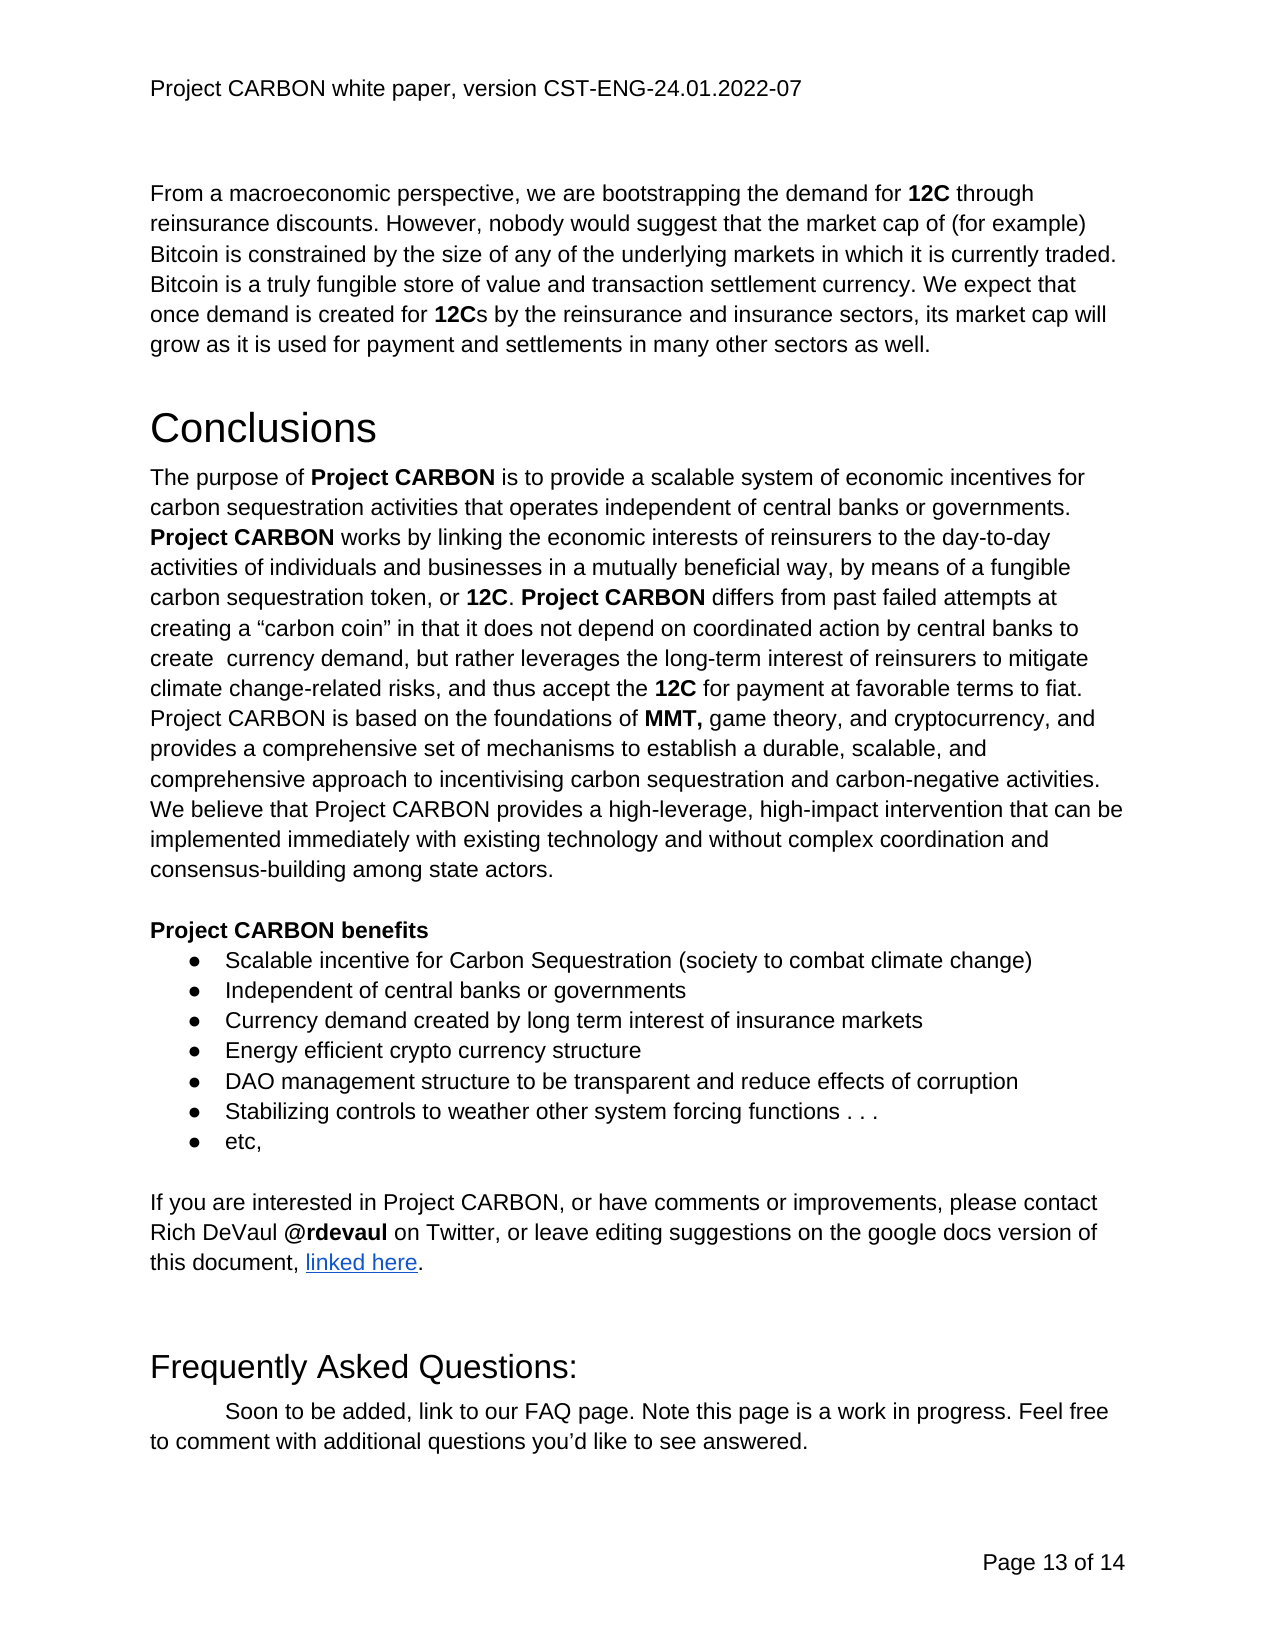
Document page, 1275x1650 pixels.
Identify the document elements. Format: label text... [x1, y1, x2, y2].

subtitle Conclusions [150, 403, 1125, 451]
list Stabilizing controls to weather other system forcing functions . . . [187, 1098, 1125, 1124]
text The purpose of Project CARBON is to provide a scalable system of economic incentives for carbon sequestration activities that operates independent of central banks or governments. Project CARBON works by linking the economic interests of reinsurers to the day-to-day activities of individuals and businesses in a mutually beneficial way, by means of a fungible carbon sequestration token, or 12C. Project CARBON differs from past failed attempts at creating a “carbon coin” in that it does not depend on coordinated action by central banks to create currency demand, but rather leverages the long-term interest of reinsurers to mitigate climate change-related risks, and thus accept the 12C for payment at favorable terms to fiat. Project CARBON is based on the foundations of MMT, game theory, and cryptocurrency, and provides a comprehensive set of mechanisms to establish a durable, scalable, and comprehensive approach to incentivising carbon sequestration and carbon-negative activities. We believe that Project CARBON provides a high-leverage, high-impact intervention that can be implemented immediately with existing technology and without complex coordination and consensus-building among state actors. [150, 463, 1125, 883]
text Soon to be added, link to our FAQ page. Note this page is a work in progress. Feel free to comment with additional questions you’d like to see answered. [150, 1398, 1125, 1454]
text If you are interested in Project CARBON, or have comments or improvements, please contact Rich DeVaul @rdevaul on Twitter, or leave editing suggestions on the google docs version of this document, linked here. [150, 1188, 1125, 1275]
list Currency demand created by long term interest of insurance markets [187, 1007, 1125, 1034]
list etc, [187, 1128, 1125, 1154]
list Scalable incentive for Carbon Sequestration (society to combat climate change) [187, 947, 1125, 973]
text From a macroeconomic perspective, we are bootstrapping the demand for 12C through reinsurance discounts. However, nobody would suggest that the market cap of (for example) Bitcoin is constrained by the size of any of the underlying markets in which it is currently traded. Bitcoin is a truly fungible store of value and transaction settlement currency. We expect that once demand is created for 12Cs by the reinsurance and insurance sectors, its market cap will grow as it is used for payment and settlements in many other sectors as well. [150, 180, 1125, 358]
subtitle Frequently Asked Questions: [150, 1347, 1125, 1385]
list Energy efficient crypto currency structure [187, 1037, 1125, 1064]
list Independent of central banks or governments [187, 977, 1125, 1003]
list DAO management structure to be transparent and reduce effects of corruption [187, 1068, 1125, 1094]
text Project CARBON benefits [150, 917, 1125, 943]
